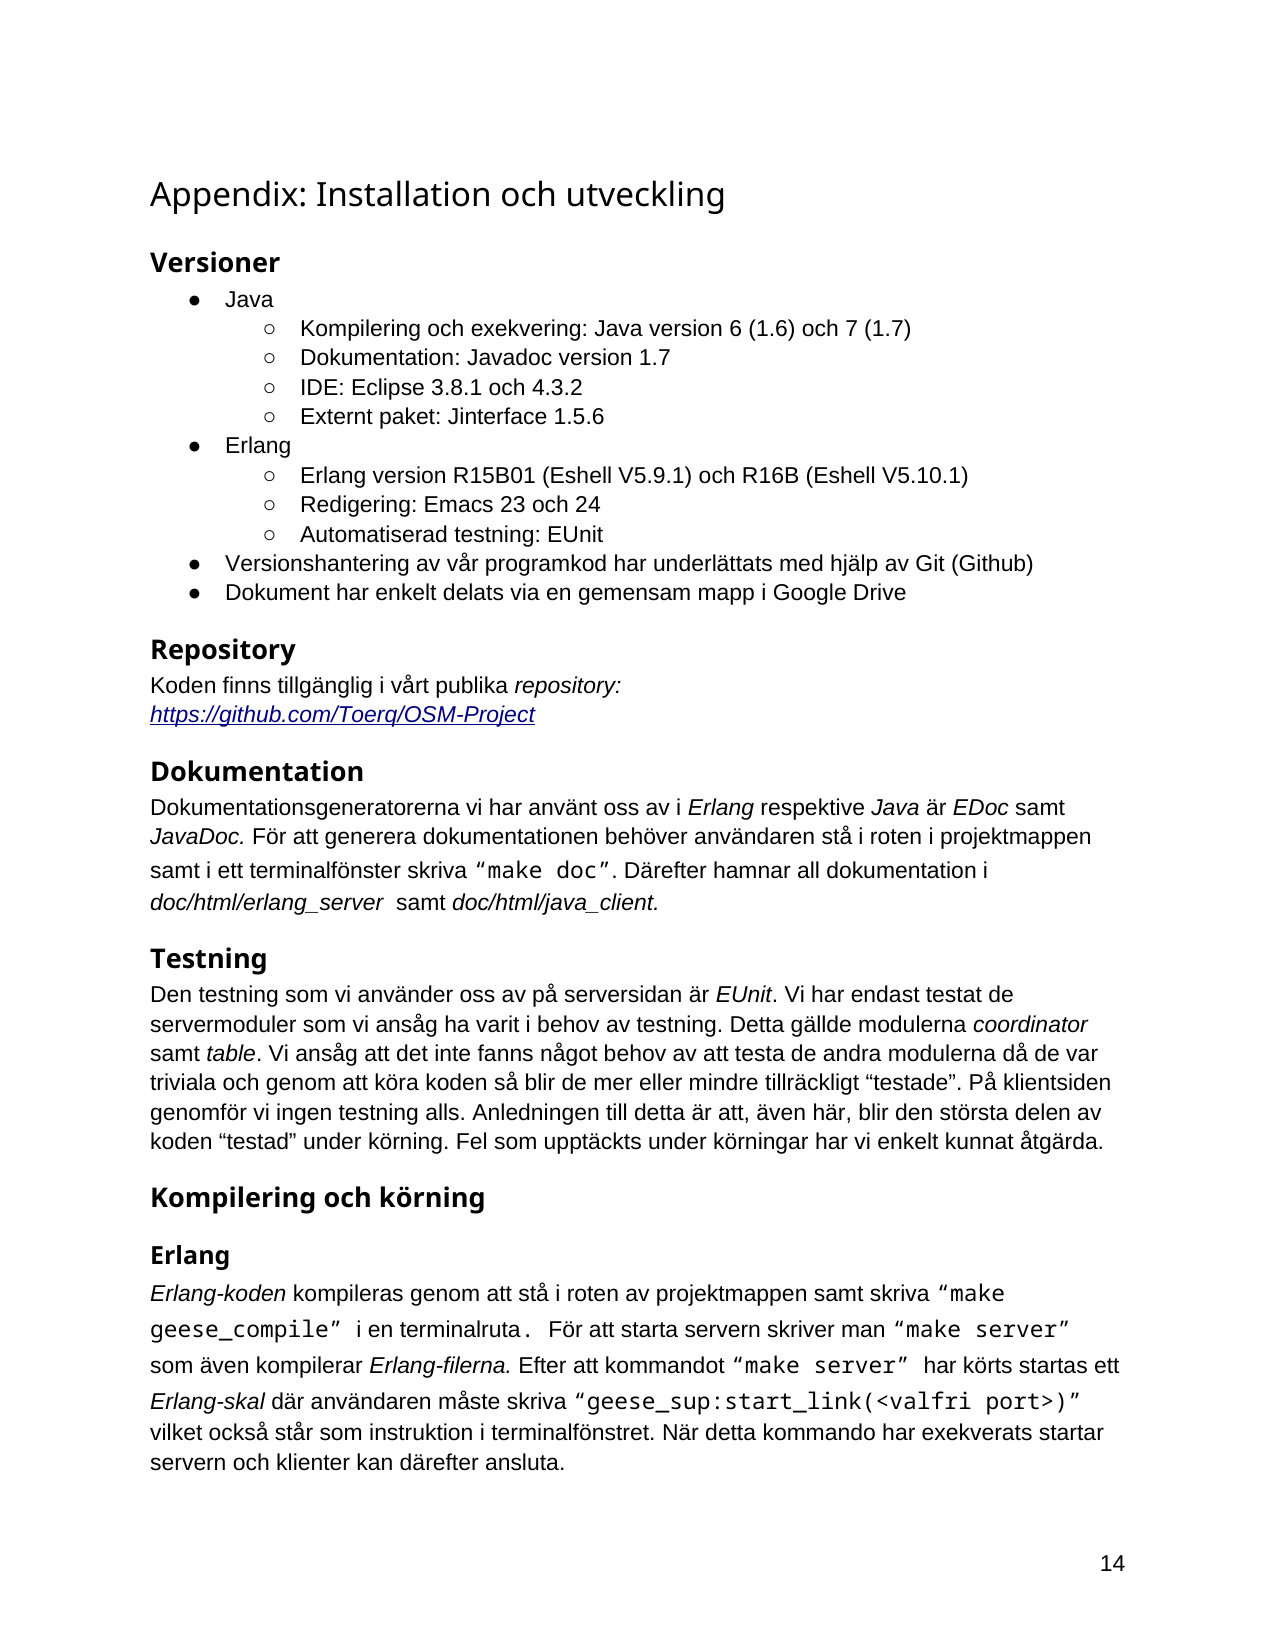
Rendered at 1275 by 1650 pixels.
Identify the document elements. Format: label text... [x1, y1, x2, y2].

list Externt paket: Jinterface 1.5.6 [262, 404, 1125, 429]
text Koden finns tillgänglig i vårt publika repository: [150, 673, 1125, 698]
subtitle Repository [150, 630, 1125, 667]
list Automatiserad testning: EUnit [262, 521, 1125, 547]
text https://github.com/Toerq/OSM-Project [150, 702, 1125, 728]
list Erlang [187, 433, 1125, 459]
list Kompilering och exekvering: Java version 6 (1.6) och 7 (1.7) [262, 316, 1125, 341]
list Versionshantering av vår programkod har underlättats med hjälp av Git (Github) [187, 551, 1125, 576]
text Erlang-koden kompileras genom att stå i roten av projektmappen samt skriva “make geese_compile” i en terminalruta. För att starta servern skriver man “make server” som även kompilerar Erlang-filerna. Efter att kommandot “make server” har körts startas ett Erlang-skal där användaren måste skriva “geese_sup:start_link(<valfri port>)” vilket också står som instruktion i terminalfönstret. När detta kommando har exekverats startar servern och klienter kan därefter ansluta. [150, 1277, 1125, 1475]
list Erlang version R15B01 (Eshell V5.9.1) och R16B (Eshell V5.10.1) [262, 462, 1125, 488]
list Java [187, 286, 1125, 312]
subtitle Erlang [150, 1238, 1125, 1272]
list Dokument har enkelt delats via en gemensam mapp i Google Drive [187, 580, 1125, 606]
list Redigering: Emacs 23 och 24 [262, 492, 1125, 517]
text Den testning som vi använder oss av på serversidan är EUnit. Vi har endast testat de servermoduler som vi ansåg ha varit i behov av testning. Detta gällde modulerna coordinator samt table. Vi ansåg att det inte fanns något behov av att testa de andra modulerna då de var triviala och genom att köra koden så blir de mer eller mindre tillräckligt “testade”. På klientsiden genomför vi ingen testning alls. Anledningen till detta är att, även här, blir den största delen av koden “testad” under körning. Fel som upptäckts under körningar har vi enkelt kunnat åtgärda. [150, 982, 1125, 1154]
list Dokumentation: Javadoc version 1.7 [262, 345, 1125, 371]
subtitle Testning [150, 939, 1125, 976]
subtitle Dokumentation [150, 752, 1125, 789]
text Dokumentationsgeneratorerna vi har använt oss av i Erlang respektive Java är EDoc samt JavaDoc. För att generera dokumentationen behöver användaren stå i roten i projektmappen samt i ett terminalfönster skriva “make doc”. Därefter hamnar all dokumentation i doc/html/erlang_server samt doc/html/java_client. [150, 794, 1125, 915]
subtitle Versioner [150, 244, 1125, 281]
list IDE: Eclipse 3.8.1 och 4.3.2 [262, 374, 1125, 400]
subtitle Appendix: Installation och utveckling [150, 171, 1125, 216]
subtitle Kompilering och körning [150, 1179, 1125, 1216]
